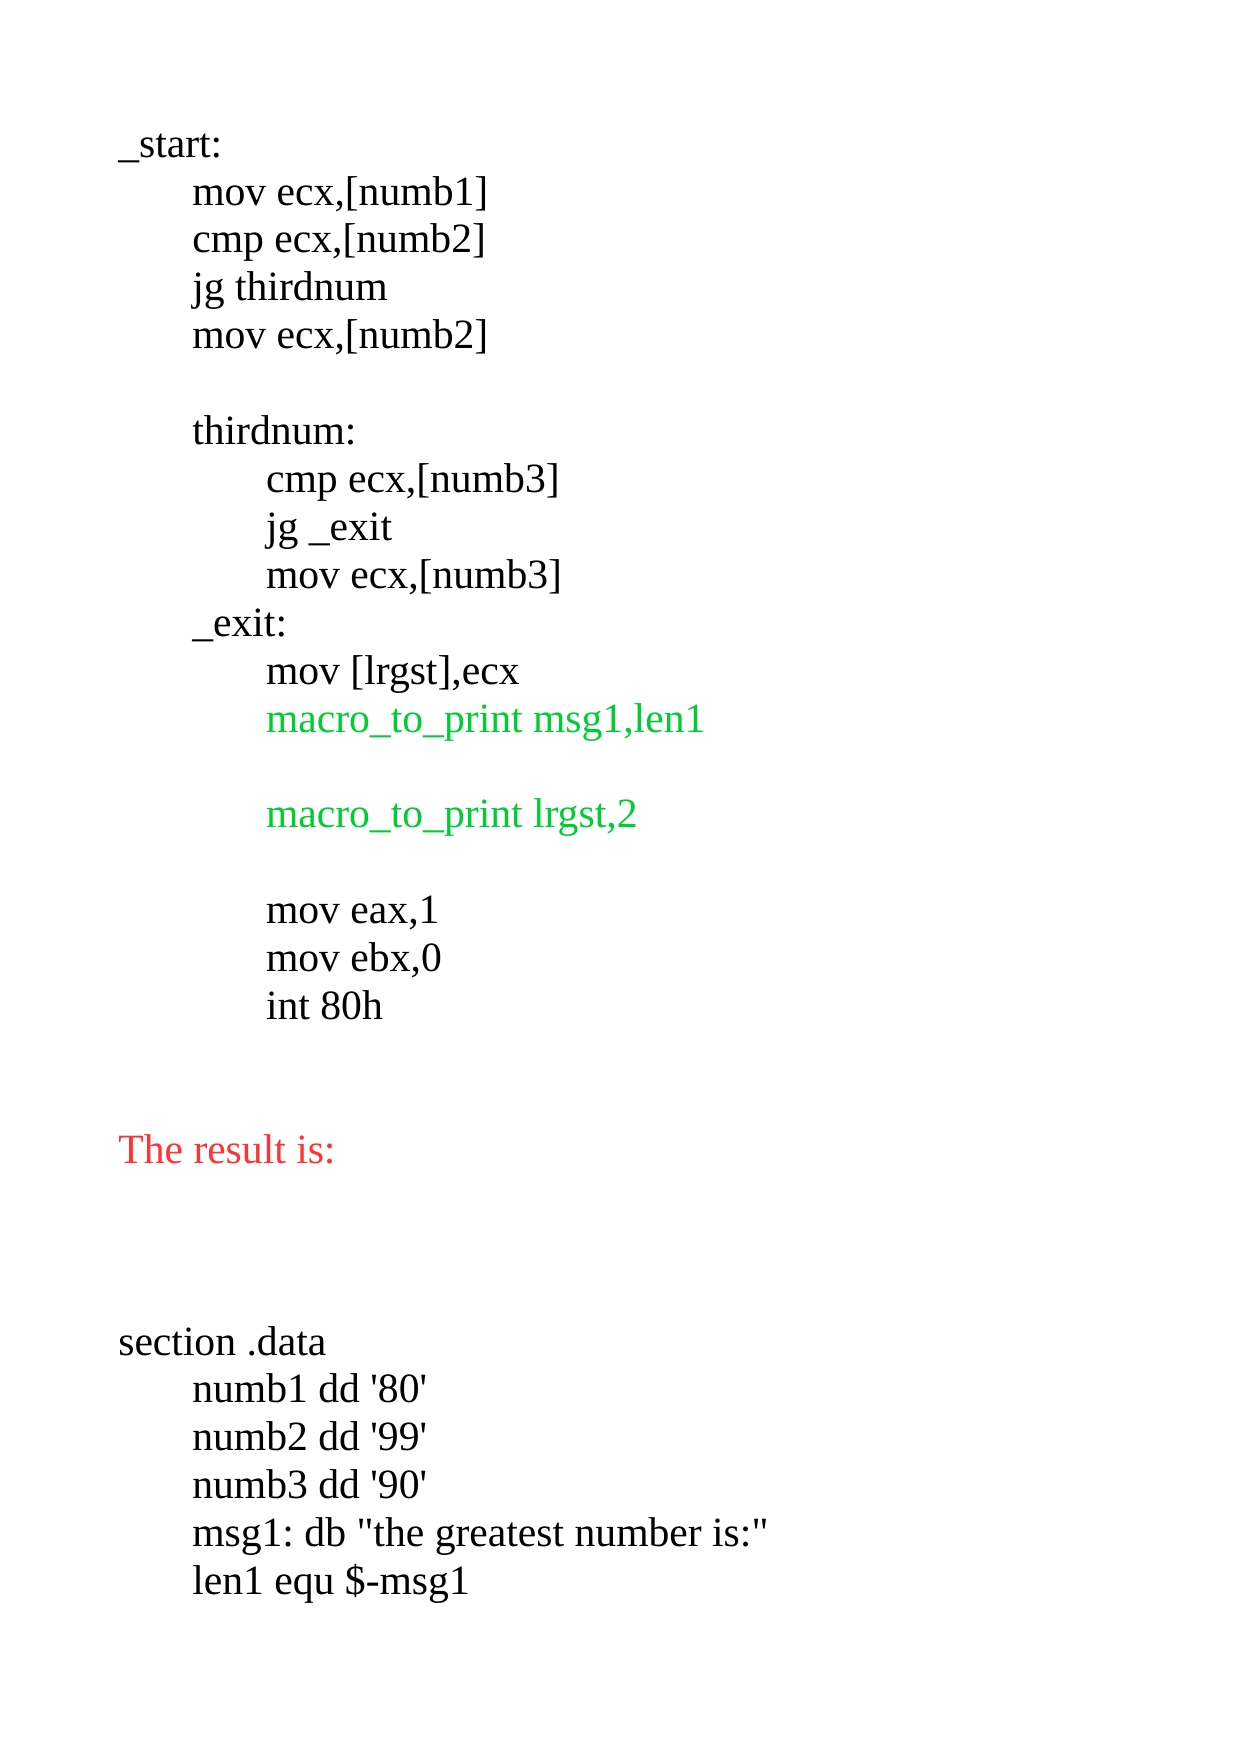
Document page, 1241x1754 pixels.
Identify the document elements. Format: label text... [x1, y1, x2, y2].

text cmp ecx,[numb2] [118, 214, 1122, 262]
text mov ecx,[numb2] [118, 310, 1122, 358]
text The result is: [118, 1124, 1122, 1172]
text mov [lrgst],ecx [118, 645, 1122, 693]
text jg thirdnum [118, 262, 1122, 310]
text numb2 dd '99' [118, 1412, 1122, 1460]
text section .data [118, 1316, 1122, 1364]
text macro_to_print lrgst,2 [118, 789, 1122, 837]
text thirdnum: [118, 406, 1122, 453]
text _start: [118, 118, 1122, 166]
text numb1 dd '80' [118, 1364, 1122, 1412]
text mov eax,1 [118, 885, 1122, 933]
text jg _exit [118, 501, 1122, 549]
text mov ebx,0 [118, 933, 1122, 981]
text int 80h [118, 981, 1122, 1028]
text _exit: [118, 597, 1122, 645]
text mov ecx,[numb1] [118, 166, 1122, 214]
text macro_to_print msg1,len1 [118, 693, 1122, 741]
text cmp ecx,[numb3] [118, 453, 1122, 501]
text msg1: db "the greatest number is:" [118, 1508, 1122, 1556]
text len1 equ $-msg1 [118, 1556, 1122, 1603]
text numb3 dd '90' [118, 1460, 1122, 1508]
text mov ecx,[numb3] [118, 549, 1122, 597]
